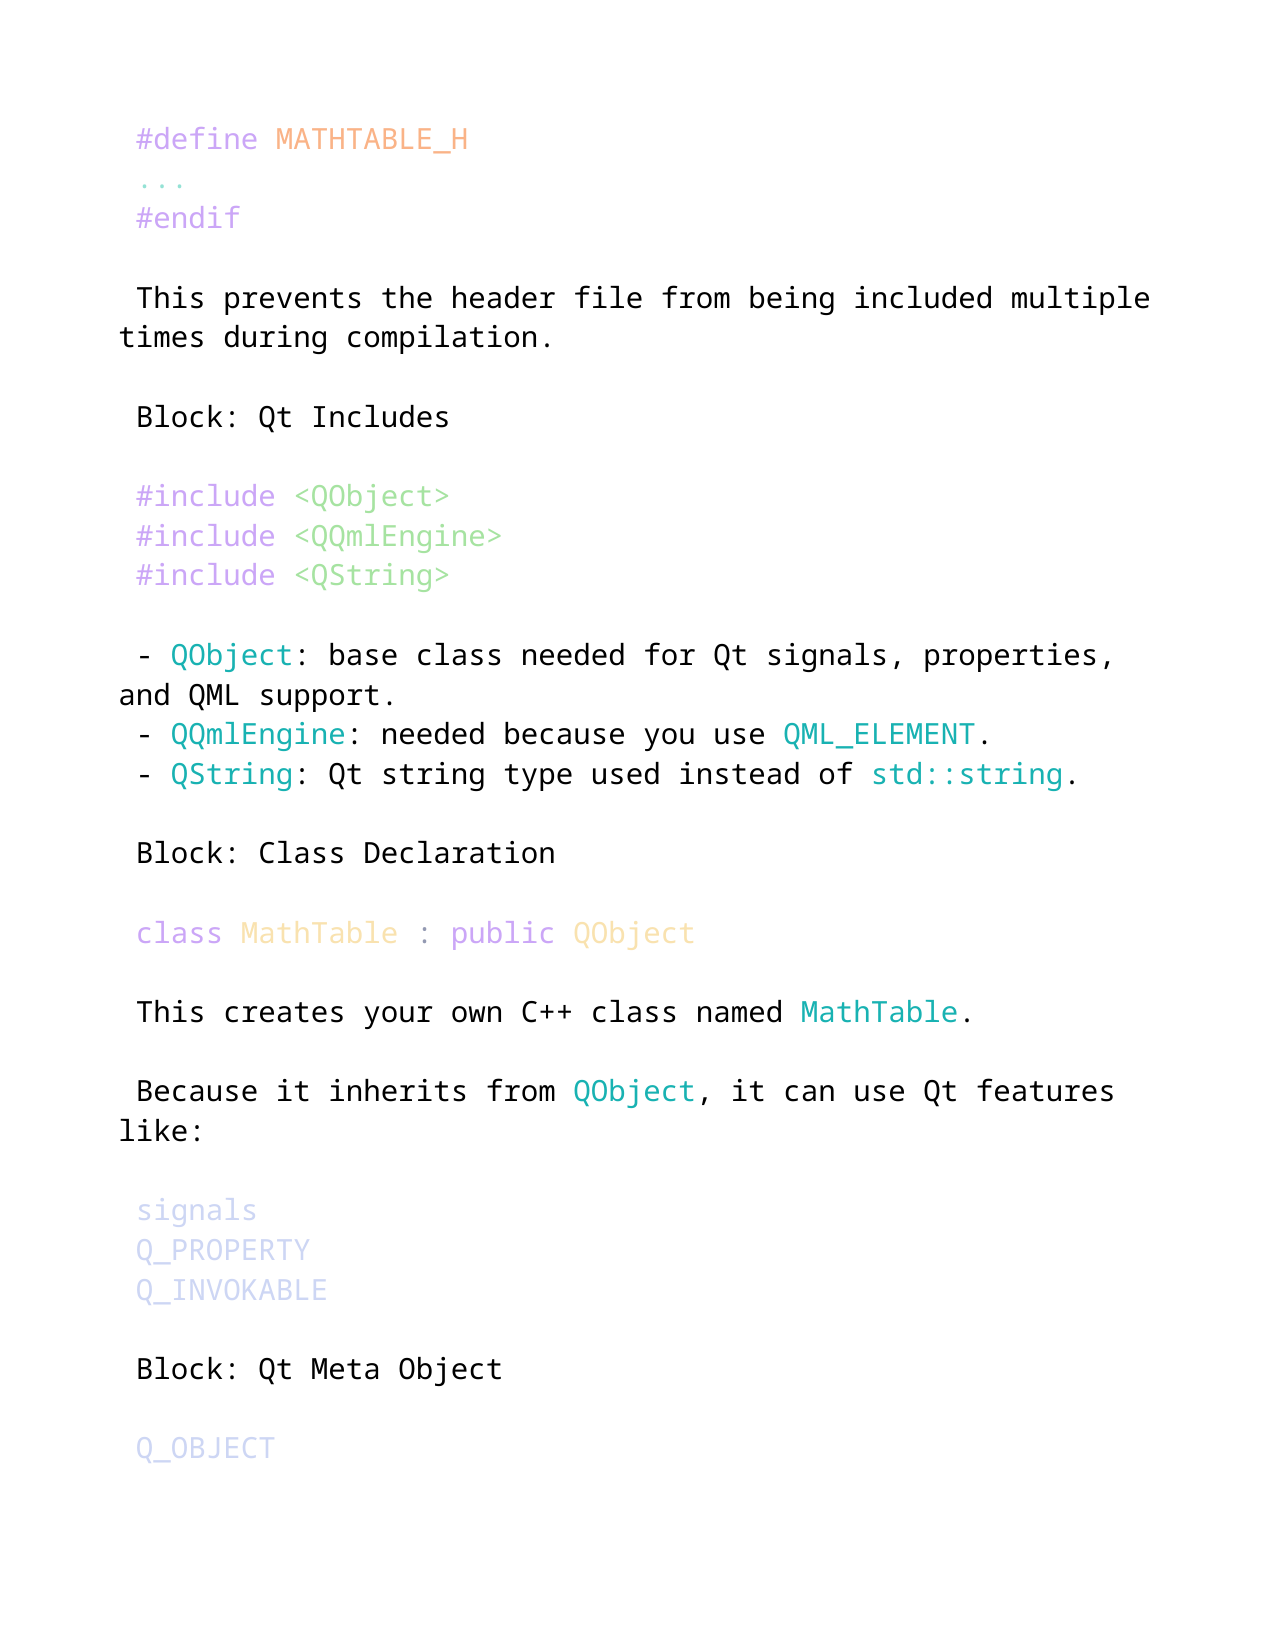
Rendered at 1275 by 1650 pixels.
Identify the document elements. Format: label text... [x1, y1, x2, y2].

text #define MATHTABLE_H ... #endif This prevents the header file from being included multiple times during compilation. Block: Qt Includes #include <QObject> #include <QQmlEngine> #include <QString> - QObject: base class needed for Qt signals, properties, and QML support. - QQmlEngine: needed because you use QML_ELEMENT. - QString: Qt string type used instead of std::string. Block: Class Declaration class MathTable : public QObject This creates your own C++ class named MathTable. Because it inherits from QObject, it can use Qt features like: signals Q_PROPERTY Q_INVOKABLE Block: Qt Meta Object Q_OBJECT [118, 118, 1157, 1507]
